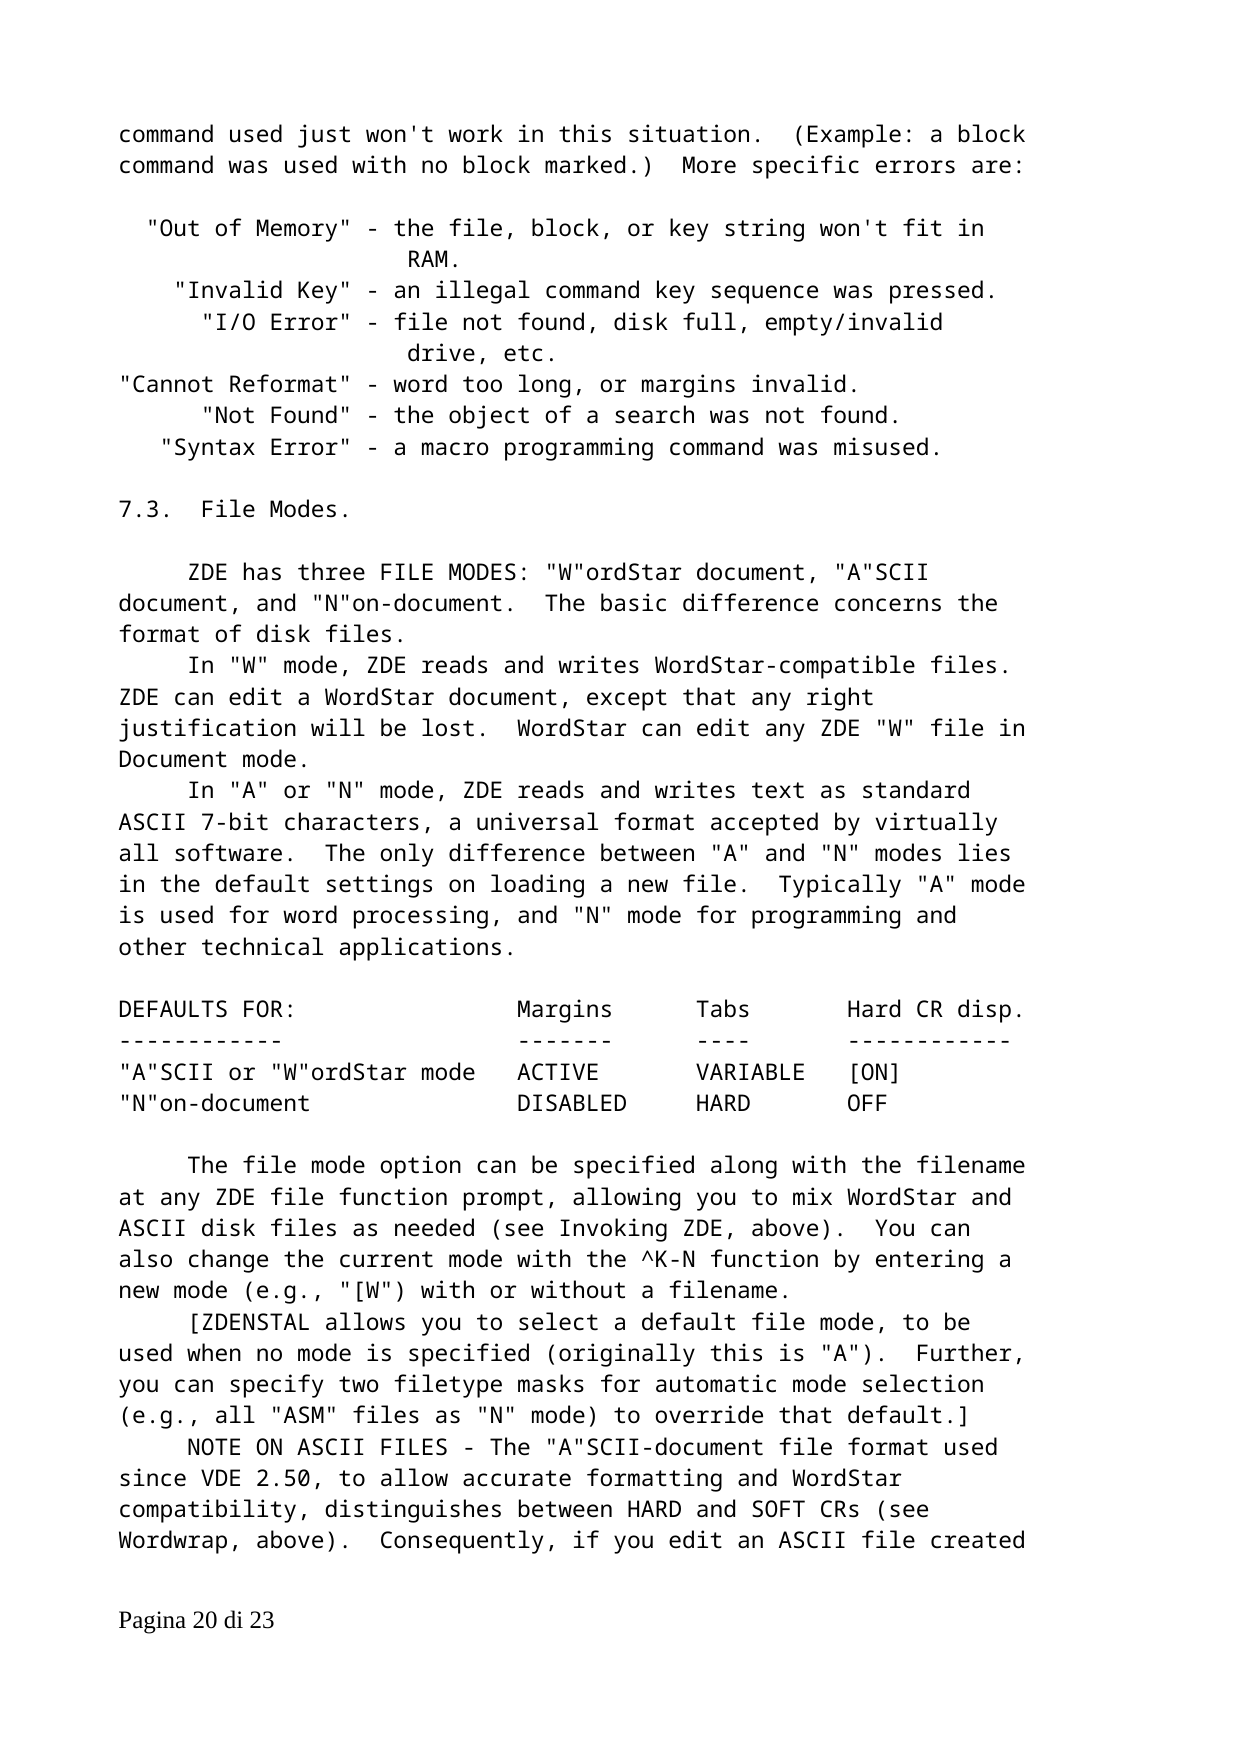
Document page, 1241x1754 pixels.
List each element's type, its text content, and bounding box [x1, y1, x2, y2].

text command was used with no block marked.) More specific errors are: [118, 149, 1122, 181]
text ------------ ------- ---- ------------ [118, 1024, 1122, 1056]
text document, and "N"on-document. The basic difference concerns the [118, 587, 1122, 618]
text The file mode option can be specified along with the filename [118, 1149, 1122, 1181]
text (e.g., all "ASM" files as "N" mode) to override that default.] [118, 1399, 1122, 1431]
text Wordwrap, above). Consequently, if you edit an ASCII file created [118, 1524, 1122, 1556]
text other technical applications. [118, 931, 1122, 962]
text ZDE can edit a WordStar document, except that any right [118, 681, 1122, 712]
text new mode (e.g., "[W") with or without a filename. [118, 1274, 1122, 1306]
text used when no mode is specified (originally this is "A"). Further, [118, 1337, 1122, 1368]
text "Syntax Error" - a macro programming command was misused. [118, 431, 1122, 462]
text ASCII disk files as needed (see Invoking ZDE, above). You can [118, 1212, 1122, 1243]
text "Cannot Reformat" - word too long, or margins invalid. [118, 368, 1122, 399]
text NOTE ON ASCII FILES - The "A"SCII-document file format used [118, 1431, 1122, 1462]
text "Invalid Key" - an illegal command key sequence was pressed. [118, 274, 1122, 306]
text ZDE has three FILE MODES: "W"ordStar document, "A"SCII [118, 556, 1122, 587]
text 7.3. File Modes. [118, 493, 1122, 524]
text format of disk files. [118, 618, 1122, 649]
text "I/O Error" - file not found, disk full, empty/invalid [118, 306, 1122, 337]
text "N"on-document DISABLED HARD OFF [118, 1087, 1122, 1118]
text "A"SCII or "W"ordStar mode ACTIVE VARIABLE [ON] [118, 1056, 1122, 1087]
text is used for word processing, and "N" mode for programming and [118, 899, 1122, 931]
text "Not Found" - the object of a search was not found. [118, 399, 1122, 431]
text DEFAULTS FOR: Margins Tabs Hard CR disp. [118, 993, 1122, 1024]
text drive, etc. [118, 337, 1122, 368]
text at any ZDE file function prompt, allowing you to mix WordStar and [118, 1181, 1122, 1212]
text in the default settings on loading a new file. Typically "A" mode [118, 868, 1122, 899]
text ASCII 7-bit characters, a universal format accepted by virtually [118, 806, 1122, 837]
text In "W" mode, ZDE reads and writes WordStar-compatible files. [118, 649, 1122, 681]
text you can specify two filetype masks for automatic mode selection [118, 1368, 1122, 1399]
text compatibility, distinguishes between HARD and SOFT CRs (see [118, 1493, 1122, 1524]
text all software. The only difference between "A" and "N" modes lies [118, 837, 1122, 868]
text since VDE 2.50, to allow accurate formatting and WordStar [118, 1462, 1122, 1493]
text [ZDENSTAL allows you to select a default file mode, to be [118, 1306, 1122, 1337]
text In "A" or "N" mode, ZDE reads and writes text as standard [118, 774, 1122, 806]
text "Out of Memory" - the file, block, or key string won't fit in [118, 212, 1122, 243]
text RAM. [118, 243, 1122, 274]
text also change the current mode with the ^K-N function by entering a [118, 1243, 1122, 1274]
text Document mode. [118, 743, 1122, 774]
text justification will be lost. WordStar can edit any ZDE "W" file in [118, 712, 1122, 743]
text command used just won't work in this situation. (Example: a block [118, 118, 1122, 149]
